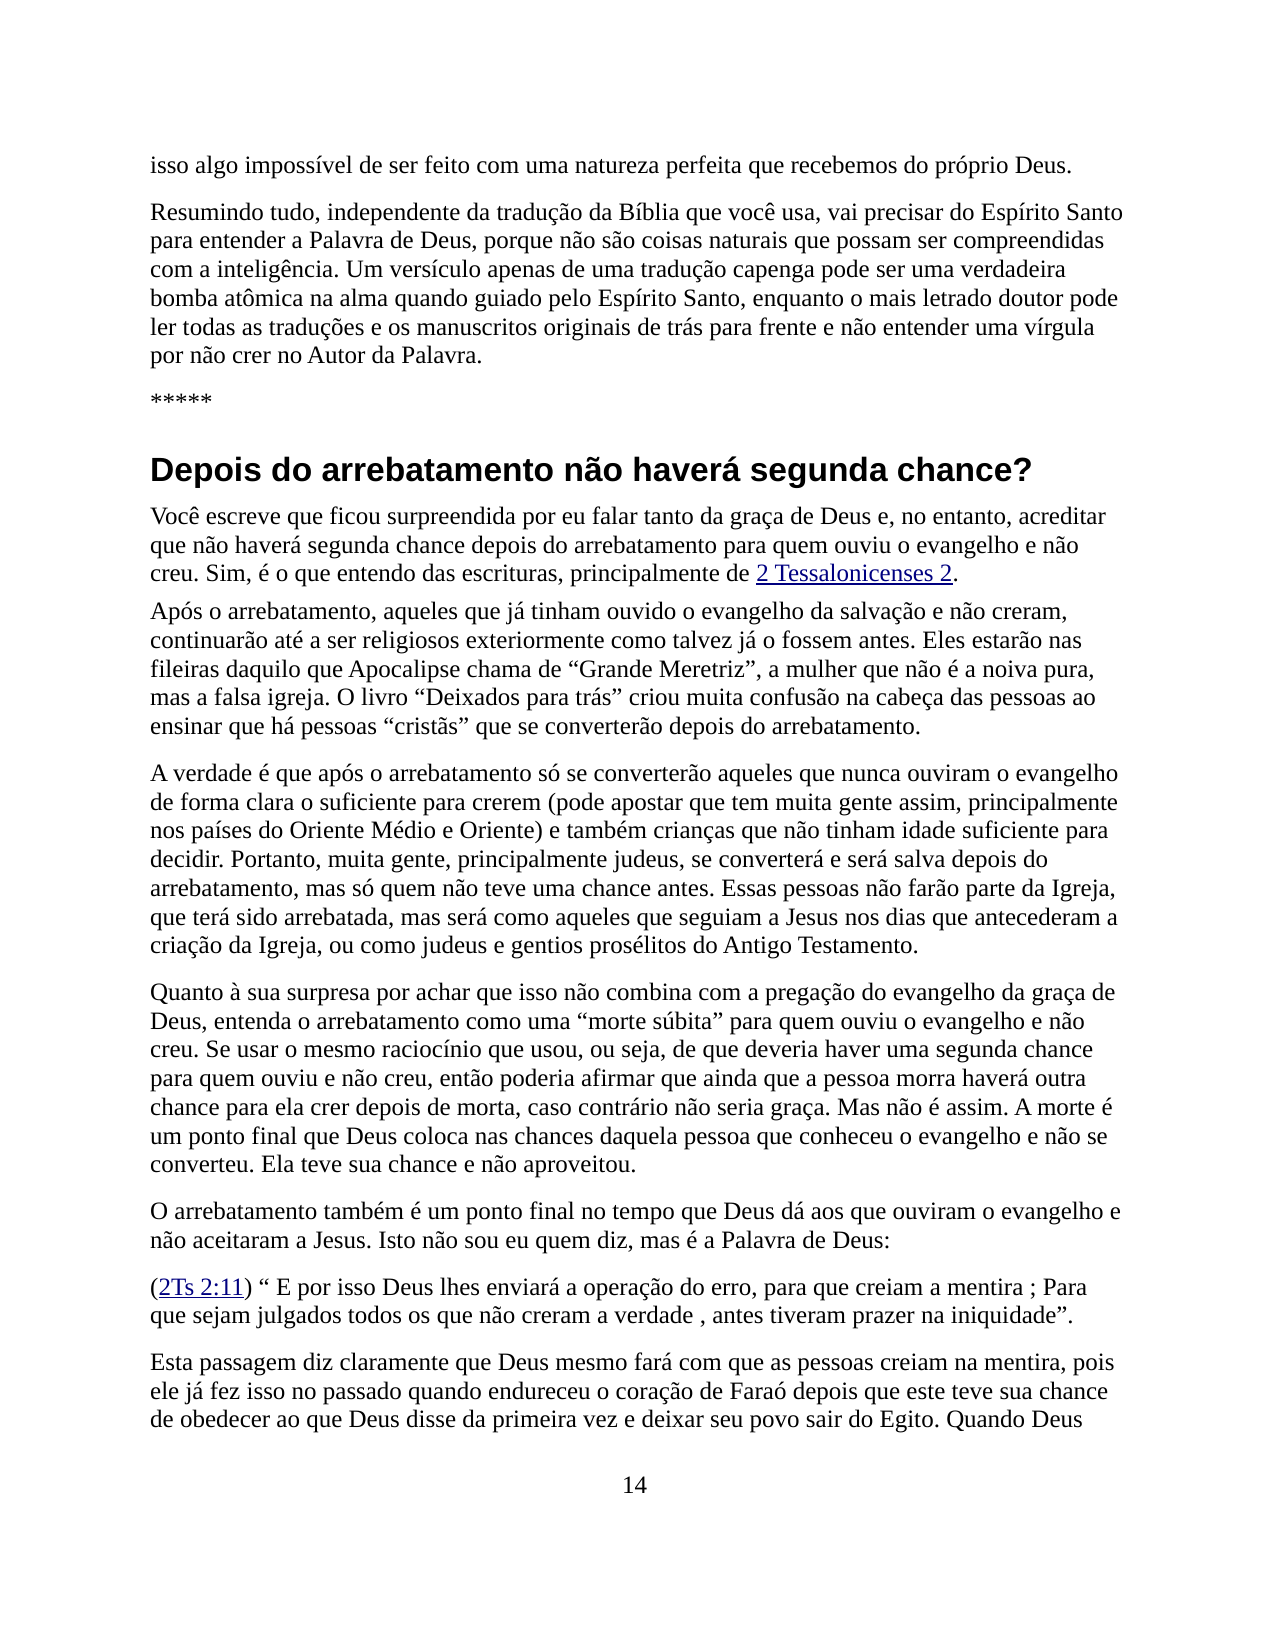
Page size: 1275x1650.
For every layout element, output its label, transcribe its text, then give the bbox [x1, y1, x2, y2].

text Quanto à sua surpresa por achar que isso não combina com a pregação do evangelho da graça de Deus, entenda o arrebatamento como uma “morte súbita” para quem ouviu o evangelho e não creu. Se usar o mesmo raciocínio que usou, ou seja, de que deveria haver uma segunda chance para quem ouviu e não creu, então poderia afirmar que ainda que a pessoa morra haverá outra chance para ela crer depois de morta, caso contrário não seria graça. Mas não é assim. A morte é um ponto final que Deus coloca nas chances daquela pessoa que conheceu o evangelho e não se converteu. Ela teve sua chance e não aproveitou. [150, 977, 1125, 1178]
text isso algo impossível de ser feito com uma natureza perfeita que recebemos do próprio Deus. [150, 150, 1125, 179]
subtitle Depois do arrebatamento não haverá segunda chance? [150, 450, 1125, 488]
text Você escreve que ficou surpreendida por eu falar tanto da graça de Deus e, no entanto, acreditar que não haverá segunda chance depois do arrebatamento para quem ouviu o evangelho e não creu. Sim, é o que entendo das escrituras, principalmente de 2 Tessalonicenses 2. [150, 501, 1125, 587]
text A verdade é que após o arrebatamento só se converterão aqueles que nunca ouviram o evangelho de forma clara o suficiente para crerem (pode apostar que tem muita gente assim, principalmente nos países do Oriente Médio e Oriente) e também crianças que não tinham idade suficiente para decidir. Portanto, muita gente, principalmente judeus, se converterá e será salva depois do arrebatamento, mas só quem não teve uma chance antes. Essas pessoas não farão parte da Igreja, que terá sido arrebatada, mas será como aqueles que seguiam a Jesus nos dias que antecederam a criação da Igreja, ou como judeus e gentios prosélitos do Antigo Testamento. [150, 758, 1125, 959]
text (2Ts 2:11) “ E por isso Deus lhes enviará a operação do erro, para que creiam a mentira ; Para que sejam julgados todos os que não creram a verdade , antes tiveram prazer na iniquidade”. [150, 1272, 1125, 1329]
text ***** [150, 387, 1125, 416]
text Esta passagem diz claramente que Deus mesmo fará com que as pessoas creiam na mentira, pois ele já fez isso no passado quando endureceu o coração de Faraó depois que este teve sua chance de obedecer ao que Deus disse da primeira vez e deixar seu povo sair do Egito. Quando Deus [150, 1347, 1125, 1433]
text Resumindo tudo, independente da tradução da Bíblia que você usa, vai precisar do Espírito Santo para entender a Palavra de Deus, porque não são coisas naturais que possam ser compreendidas com a inteligência. Um versículo apenas de uma tradução capenga pode ser uma verdadeira bomba atômica na alma quando guiado pelo Espírito Santo, enquanto o mais letrado doutor pode ler todas as traduções e os manuscritos originais de trás para frente e não entender uma vírgula por não crer no Autor da Palavra. [150, 197, 1125, 369]
text Após o arrebatamento, aqueles que já tinham ouvido o evangelho da salvação e não creram, continuarão até a ser religiosos exteriormente como talvez já o fossem antes. Eles estarão nas fileiras daquilo que Apocalipse chama de “Grande Meretriz”, a mulher que não é a noiva pura, mas a falsa igreja. O livro “Deixados para trás” criou muita confusão na cabeça das pessoas ao ensinar que há pessoas “cristãs” que se converterão depois do arrebatamento. [150, 596, 1125, 740]
text O arrebatamento também é um ponto final no tempo que Deus dá aos que ouviram o evangelho e não aceitaram a Jesus. Isto não sou eu quem diz, mas é a Palavra de Deus: [150, 1196, 1125, 1254]
